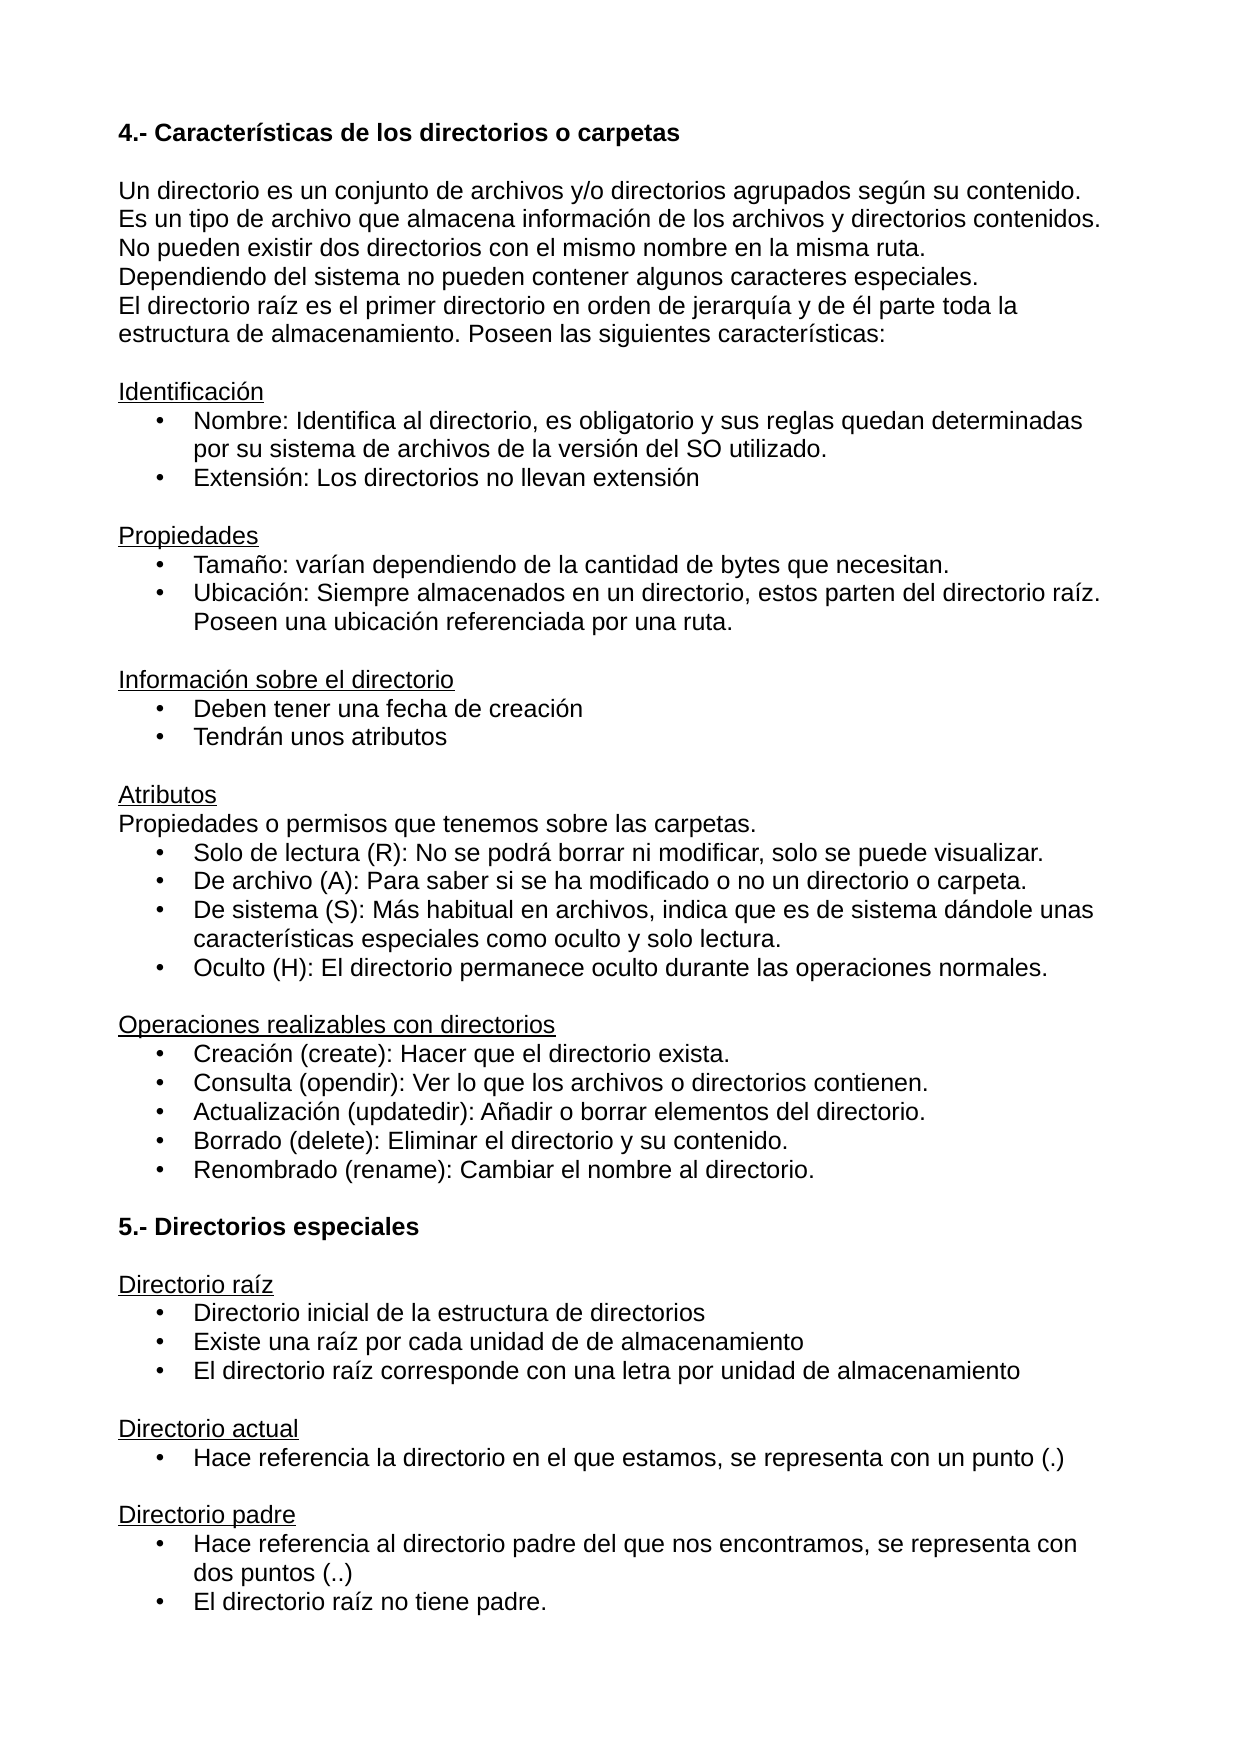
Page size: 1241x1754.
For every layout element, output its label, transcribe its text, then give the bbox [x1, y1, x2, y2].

list Borrado (delete): Eliminar el directorio y su contenido. [156, 1126, 1122, 1154]
list Deben tener una fecha de creación [156, 693, 1122, 722]
text No pueden existir dos directorios con el mismo nombre en la misma ruta. [118, 233, 1122, 262]
text Propiedades o permisos que tenemos sobre las carpetas. [118, 809, 1122, 837]
list Tamaño: varían dependiendo de la cantidad de bytes que necesitan. [156, 549, 1122, 578]
text El directorio raíz es el primer directorio en orden de jerarquía y de él parte toda la estructura de almacenamiento. Poseen las siguientes características: [118, 291, 1122, 348]
list Directorio inicial de la estructura de directorios [156, 1298, 1122, 1327]
list El directorio raíz no tiene padre. [156, 1586, 1122, 1615]
list Hace referencia al directorio padre del que nos encontramos, se representa con dos puntos (..) [156, 1529, 1122, 1586]
text Operaciones realizables con directorios [118, 1010, 1122, 1039]
text Dependiendo del sistema no pueden contener algunos caracteres especiales. [118, 262, 1122, 291]
list El directorio raíz corresponde con una letra por unidad de almacenamiento [156, 1356, 1122, 1385]
list Oculto (H): El directorio permanece oculto durante las operaciones normales. [156, 953, 1122, 982]
list Actualización (updatedir): Añadir o borrar elementos del directorio. [156, 1097, 1122, 1126]
text Directorio actual [118, 1414, 1122, 1442]
list Nombre: Identifica al directorio, es obligatorio y sus reglas quedan determinadas por su sistema de archivos de la versión del SO utilizado. [156, 406, 1122, 463]
text 4.- Características de los directorios o carpetas [118, 118, 1122, 147]
list Existe una raíz por cada unidad de de almacenamiento [156, 1327, 1122, 1356]
list Solo de lectura (R): No se podrá borrar ni modificar, solo se puede visualizar. [156, 837, 1122, 866]
text Es un tipo de archivo que almacena información de los archivos y directorios contenidos. [118, 204, 1122, 233]
text Propiedades [118, 521, 1122, 549]
text Atributos [118, 780, 1122, 809]
list Renombrado (rename): Cambiar el nombre al directorio. [156, 1154, 1122, 1183]
list Consulta (opendir): Ver lo que los archivos o directorios contienen. [156, 1068, 1122, 1097]
text Información sobre el directorio [118, 665, 1122, 693]
text 5.- Directorios especiales [118, 1212, 1122, 1241]
list Hace referencia la directorio en el que estamos, se representa con un punto (.) [156, 1442, 1122, 1471]
list Tendrán unos atributos [156, 722, 1122, 751]
list De archivo (A): Para saber si se ha modificado o no un directorio o carpeta. [156, 866, 1122, 895]
list Extensión: Los directorios no llevan extensión [156, 463, 1122, 492]
list Creación (create): Hacer que el directorio exista. [156, 1039, 1122, 1068]
list De sistema (S): Más habitual en archivos, indica que es de sistema dándole unas características especiales como oculto y solo lectura. [156, 895, 1122, 953]
list Ubicación: Siempre almacenados en un directorio, estos parten del directorio raíz. Poseen una ubicación referenciada por una ruta. [156, 578, 1122, 636]
text Directorio raíz [118, 1270, 1122, 1298]
text Identificación [118, 377, 1122, 406]
text Un directorio es un conjunto de archivos y/o directorios agrupados según su contenido. [118, 176, 1122, 204]
text Directorio padre [118, 1500, 1122, 1529]
